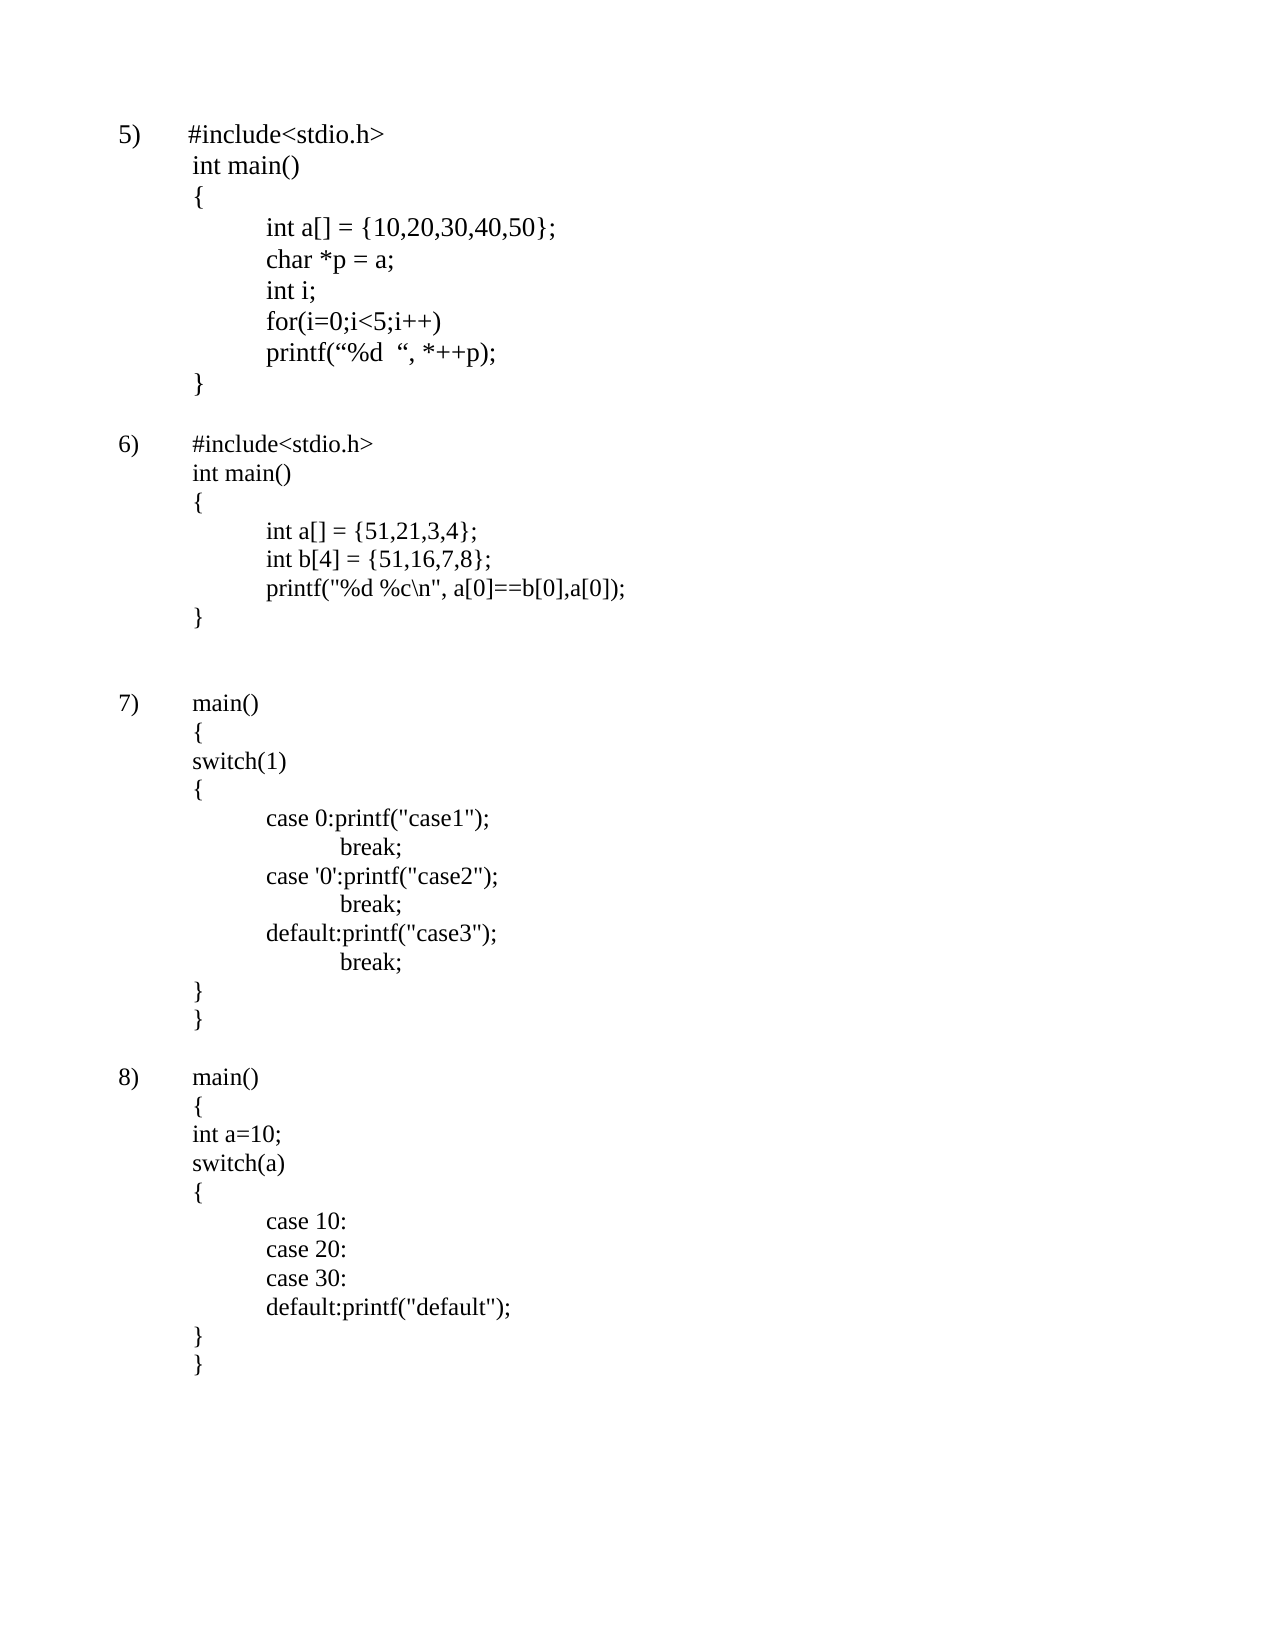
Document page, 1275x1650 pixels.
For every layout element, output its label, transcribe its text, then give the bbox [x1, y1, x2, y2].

text } [118, 1349, 1157, 1378]
text break; [118, 889, 1157, 918]
text int a[] = {10,20,30,40,50}; [118, 212, 1157, 243]
text { [118, 717, 1157, 746]
text int b[4] = {51,16,7,8}; [118, 544, 1157, 573]
text int a[] = {51,21,3,4}; [118, 516, 1157, 544]
text } [118, 976, 1157, 1004]
text case '0':printf("case2"); [118, 861, 1157, 889]
text 7) main() [118, 688, 1157, 717]
text case 30: [118, 1263, 1157, 1292]
text int a=10; [118, 1119, 1157, 1148]
text default:printf("default"); [118, 1292, 1157, 1321]
text 8) main() [118, 1062, 1157, 1091]
text { [118, 1091, 1157, 1119]
text } [118, 602, 1157, 631]
text 6) #include<stdio.h> [118, 429, 1157, 458]
text char *p = a; [118, 243, 1157, 274]
text { [118, 487, 1157, 516]
text { [118, 1177, 1157, 1206]
text for(i=0;i<5;i++) printf(“%d “, *++p); [118, 305, 1157, 367]
text } [118, 1321, 1157, 1349]
text int main() [118, 149, 1157, 180]
text switch(1) [118, 746, 1157, 774]
text printf("%d %c\n", a[0]==b[0],a[0]); [118, 573, 1157, 602]
text { [118, 180, 1157, 212]
text default:printf("case3"); [118, 918, 1157, 947]
text case 20: [118, 1234, 1157, 1263]
text int i; [118, 274, 1157, 305]
text break; [118, 947, 1157, 976]
text int main() [118, 458, 1157, 487]
text break; [118, 832, 1157, 861]
text case 10: [118, 1206, 1157, 1234]
text { [118, 774, 1157, 803]
text case 0:printf("case1"); [118, 803, 1157, 832]
text } [118, 1004, 1157, 1033]
text 5) #include<stdio.h> [118, 118, 1157, 149]
text switch(a) [118, 1148, 1157, 1177]
text } [118, 367, 1157, 398]
